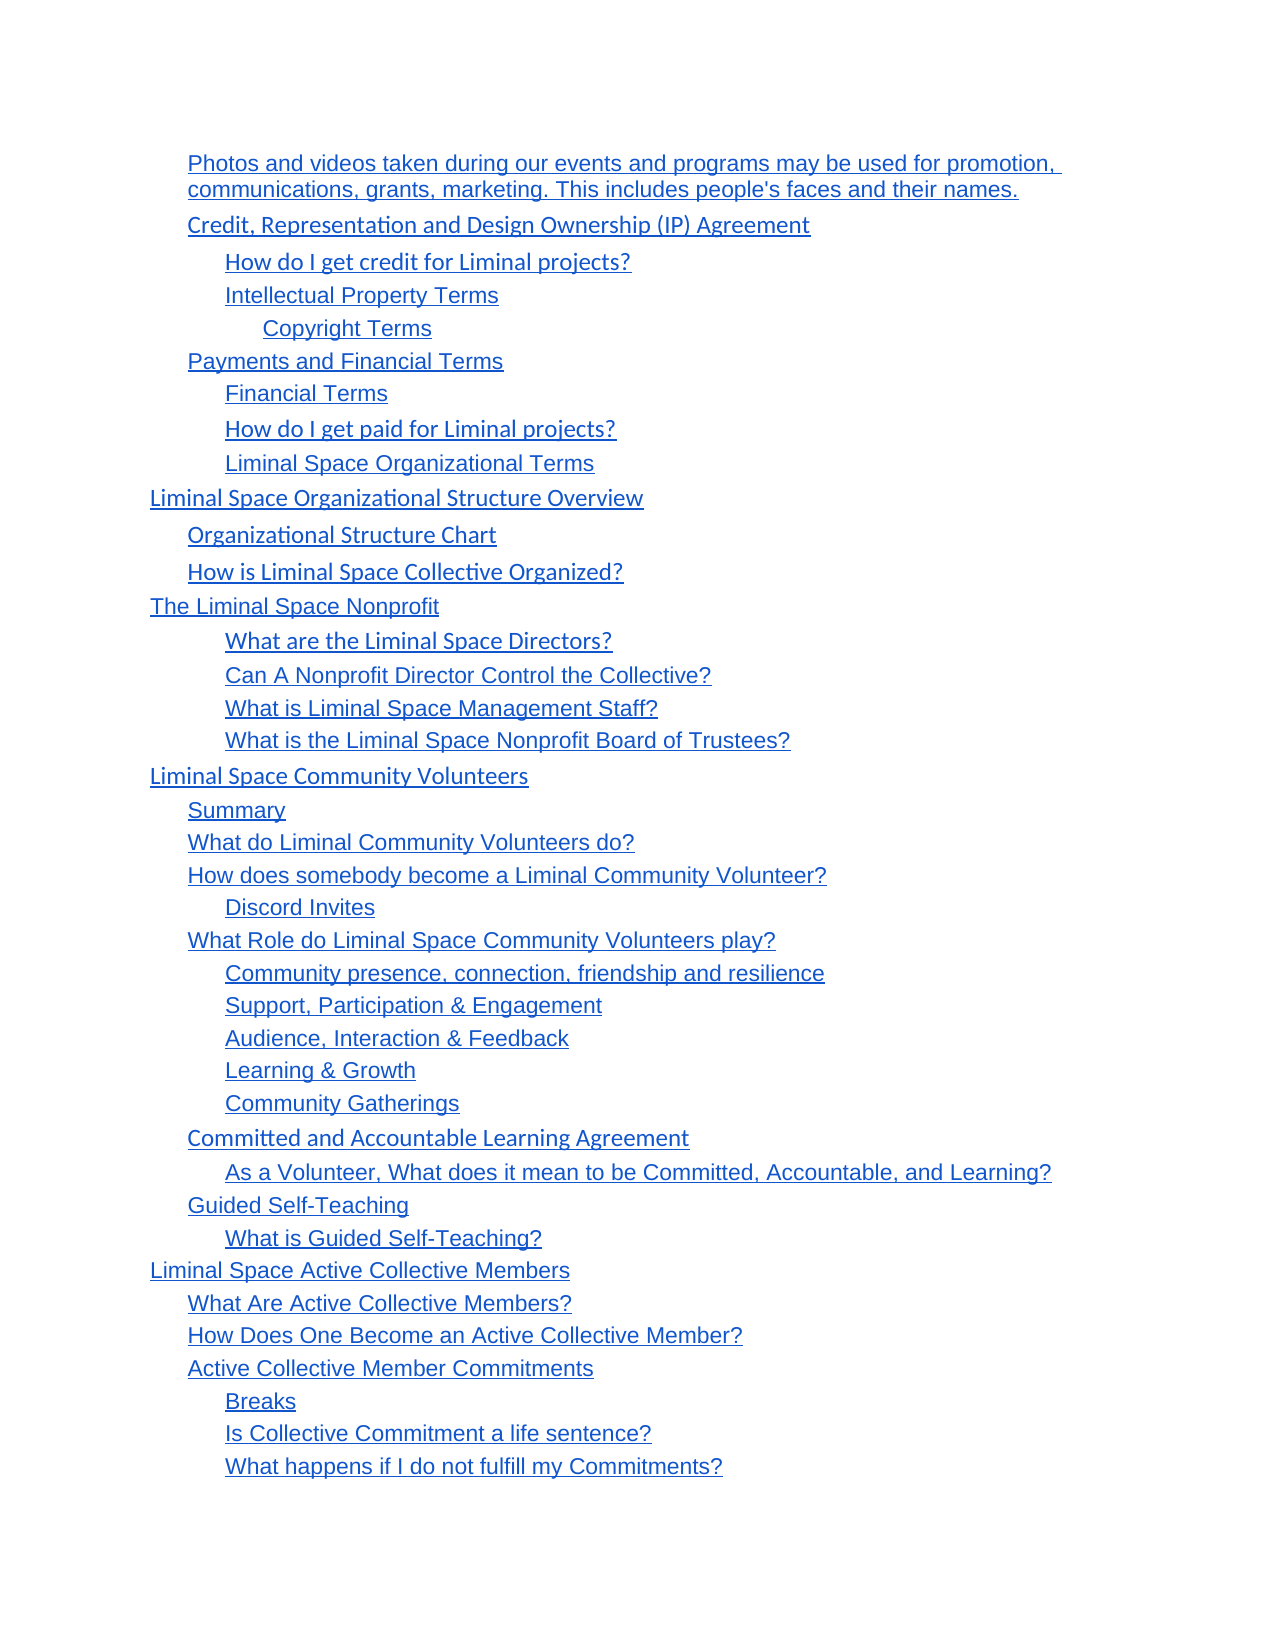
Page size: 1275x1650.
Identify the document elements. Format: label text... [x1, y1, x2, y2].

text Learning & Growth [225, 1057, 1125, 1084]
text Financial Terms [225, 380, 1125, 407]
text Support, Participation & Engagement [225, 992, 1125, 1018]
text Liminal Space Active Collective Members [150, 1257, 1125, 1283]
text Payments and Financial Terms [187, 348, 1125, 374]
text How is Liminal Space Collective Organized? [187, 556, 1125, 586]
text What is Guided Self-Teaching? [225, 1224, 1125, 1251]
text Discord Invites [225, 894, 1125, 921]
text How do I get paid for Liminal projects? [225, 413, 1125, 443]
text Audience, Interaction & Feedback [225, 1025, 1125, 1051]
text What happens if I do not fulfill my Commitments? [225, 1453, 1125, 1479]
text What Role do Liminal Space Community Volunteers play? [187, 927, 1125, 953]
text Intellectual Property Terms [225, 282, 1125, 309]
text Liminal Space Organizational Terms [225, 450, 1125, 476]
text How does somebody become a Liminal Community Volunteer? [187, 862, 1125, 888]
text What is the Liminal Space Nonprofit Board of Trustees? [225, 727, 1125, 753]
text What do Liminal Community Volunteers do? [187, 829, 1125, 856]
text Community Gatherings [225, 1090, 1125, 1116]
text Breaks [225, 1388, 1125, 1414]
text Guided Self-Teaching [187, 1192, 1125, 1218]
text What Are Active Collective Members? [187, 1290, 1125, 1316]
text Community presence, connection, friendship and resilience [225, 959, 1125, 986]
text Committed and Accountable Learning Agreement [187, 1123, 1125, 1153]
text As a Volunteer, What does it mean to be Committed, Accountable, and Learning? [225, 1159, 1125, 1186]
text Credit, Representation and Design Ownership (IP) Agreement [187, 209, 1125, 239]
text What is Liminal Space Management Staff? [225, 694, 1125, 721]
text Summary [187, 797, 1125, 823]
text Copyright Terms [262, 315, 1125, 341]
text Organizational Structure Chart [187, 519, 1125, 549]
text Can A Nonprofit Director Control the Collective? [225, 662, 1125, 688]
text Liminal Space Organizational Structure Overview [150, 482, 1125, 513]
text Is Collective Commitment a life sentence? [225, 1420, 1125, 1447]
text How Does One Become an Active Collective Member? [187, 1322, 1125, 1349]
text Liminal Space Community Volunteers [150, 760, 1125, 790]
text Photos and videos taken during our events and programs may be used for promotion, communications, grants, marketing. This includes people's faces and their names. [187, 150, 1125, 203]
text What are the Liminal Space Directors? [225, 625, 1125, 656]
text The Liminal Space Nonprofit [150, 593, 1125, 619]
text How do I get credit for Liminal projects? [225, 246, 1125, 276]
text Active Collective Member Commitments [187, 1355, 1125, 1381]
